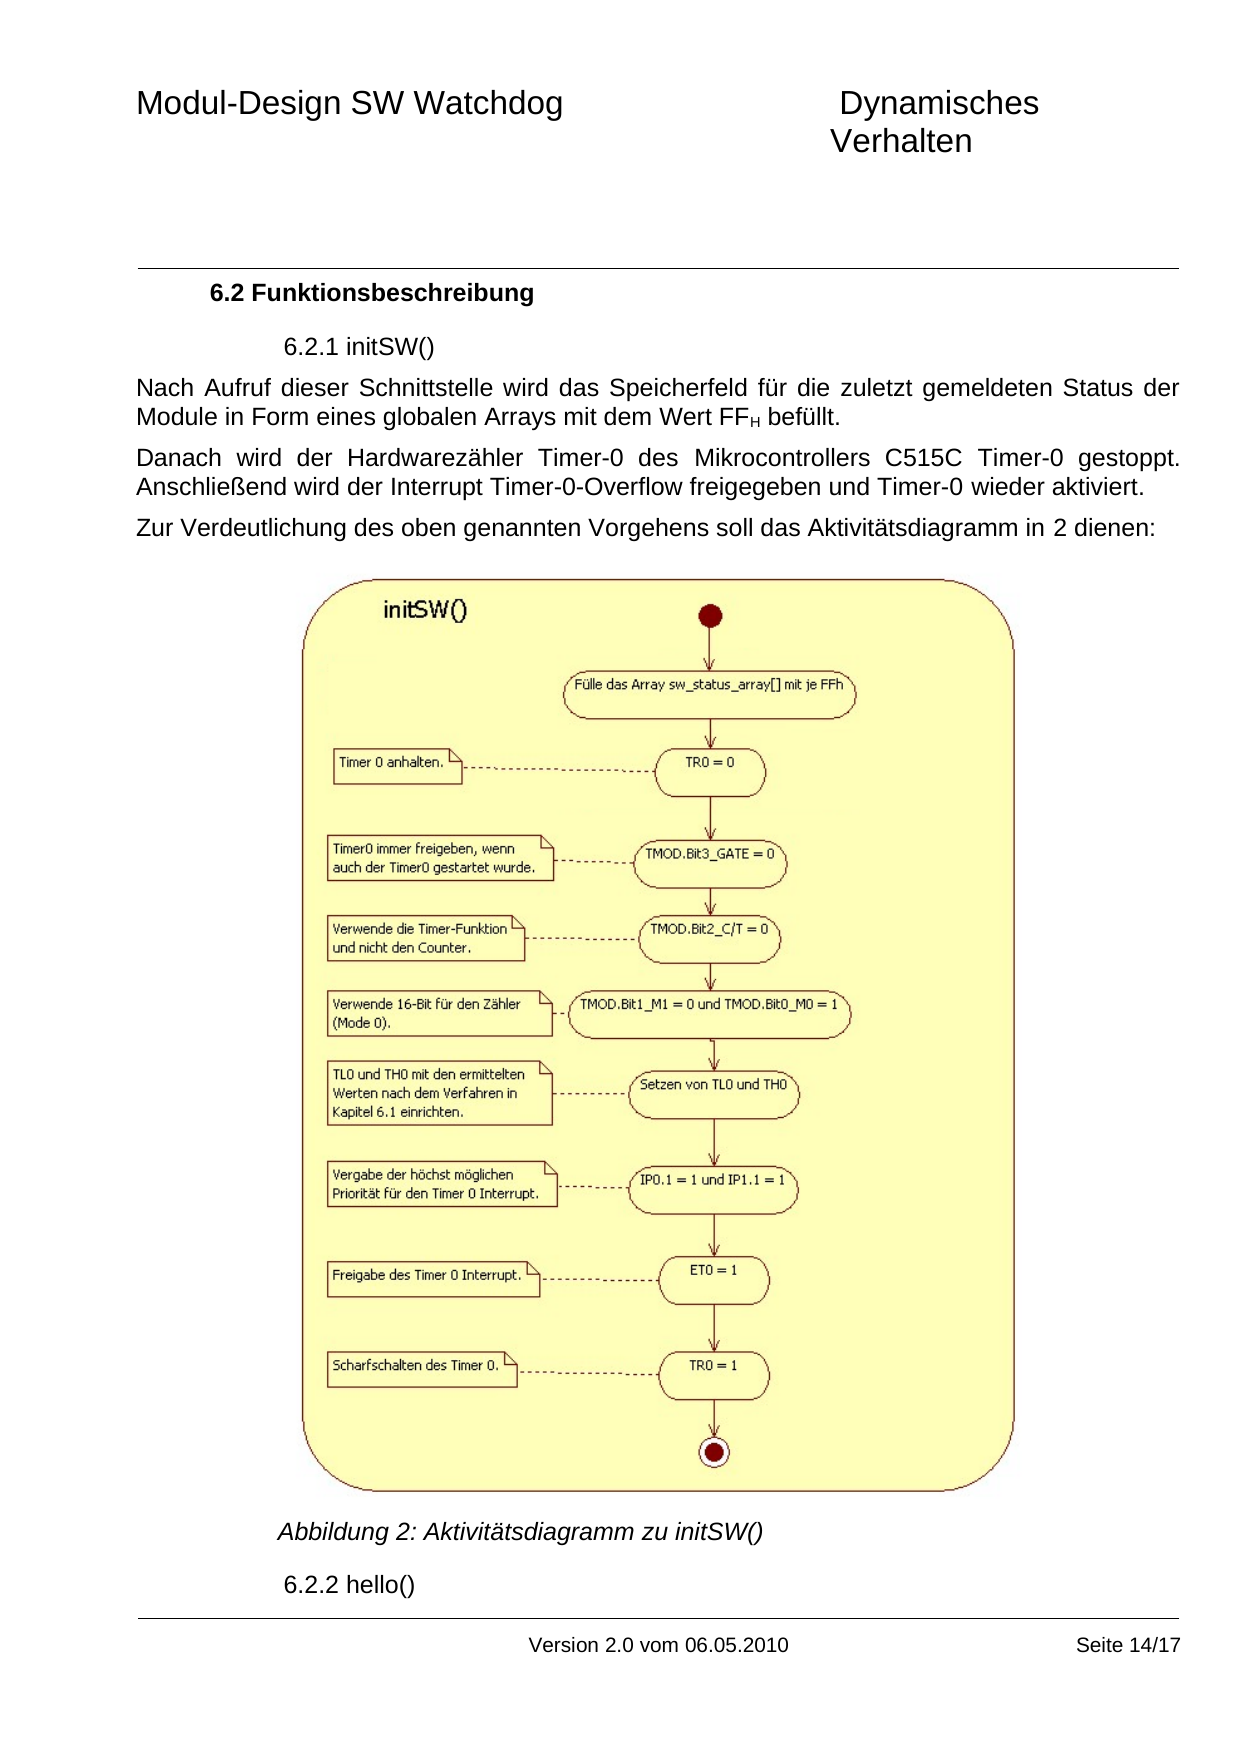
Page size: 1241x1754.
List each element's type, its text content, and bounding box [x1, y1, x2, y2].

subtitle initSW() [283, 332, 1181, 361]
subtitle Funktionsbeschreibung [209, 289, 1181, 307]
picture [277, 554, 1040, 1517]
text Nach Aufruf dieser Schnittstelle wird das Speicherfeld für die zuletzt gemeldeten Status der Module in Form eines globalen Arrays mit dem Wert FFH befüllt. [136, 373, 1181, 431]
subtitle hello() [283, 1570, 1181, 1599]
text Danach wird der Hardwarezähler Timer-0 des Mikrocontrollers C515C Timer-0 gestoppt. Anschließend wird der Interrupt Timer-0-Overflow freigegeben und Timer-0 wieder aktiviert. [136, 443, 1181, 501]
text Abbildung 2: Aktivitätsdiagramm zu initSW() [278, 1517, 1039, 1545]
text Zur Verdeutlichung des oben genannten Vorgehens soll das Aktivitätsdiagramm in Abbildung 2 dienen: [136, 513, 1181, 542]
